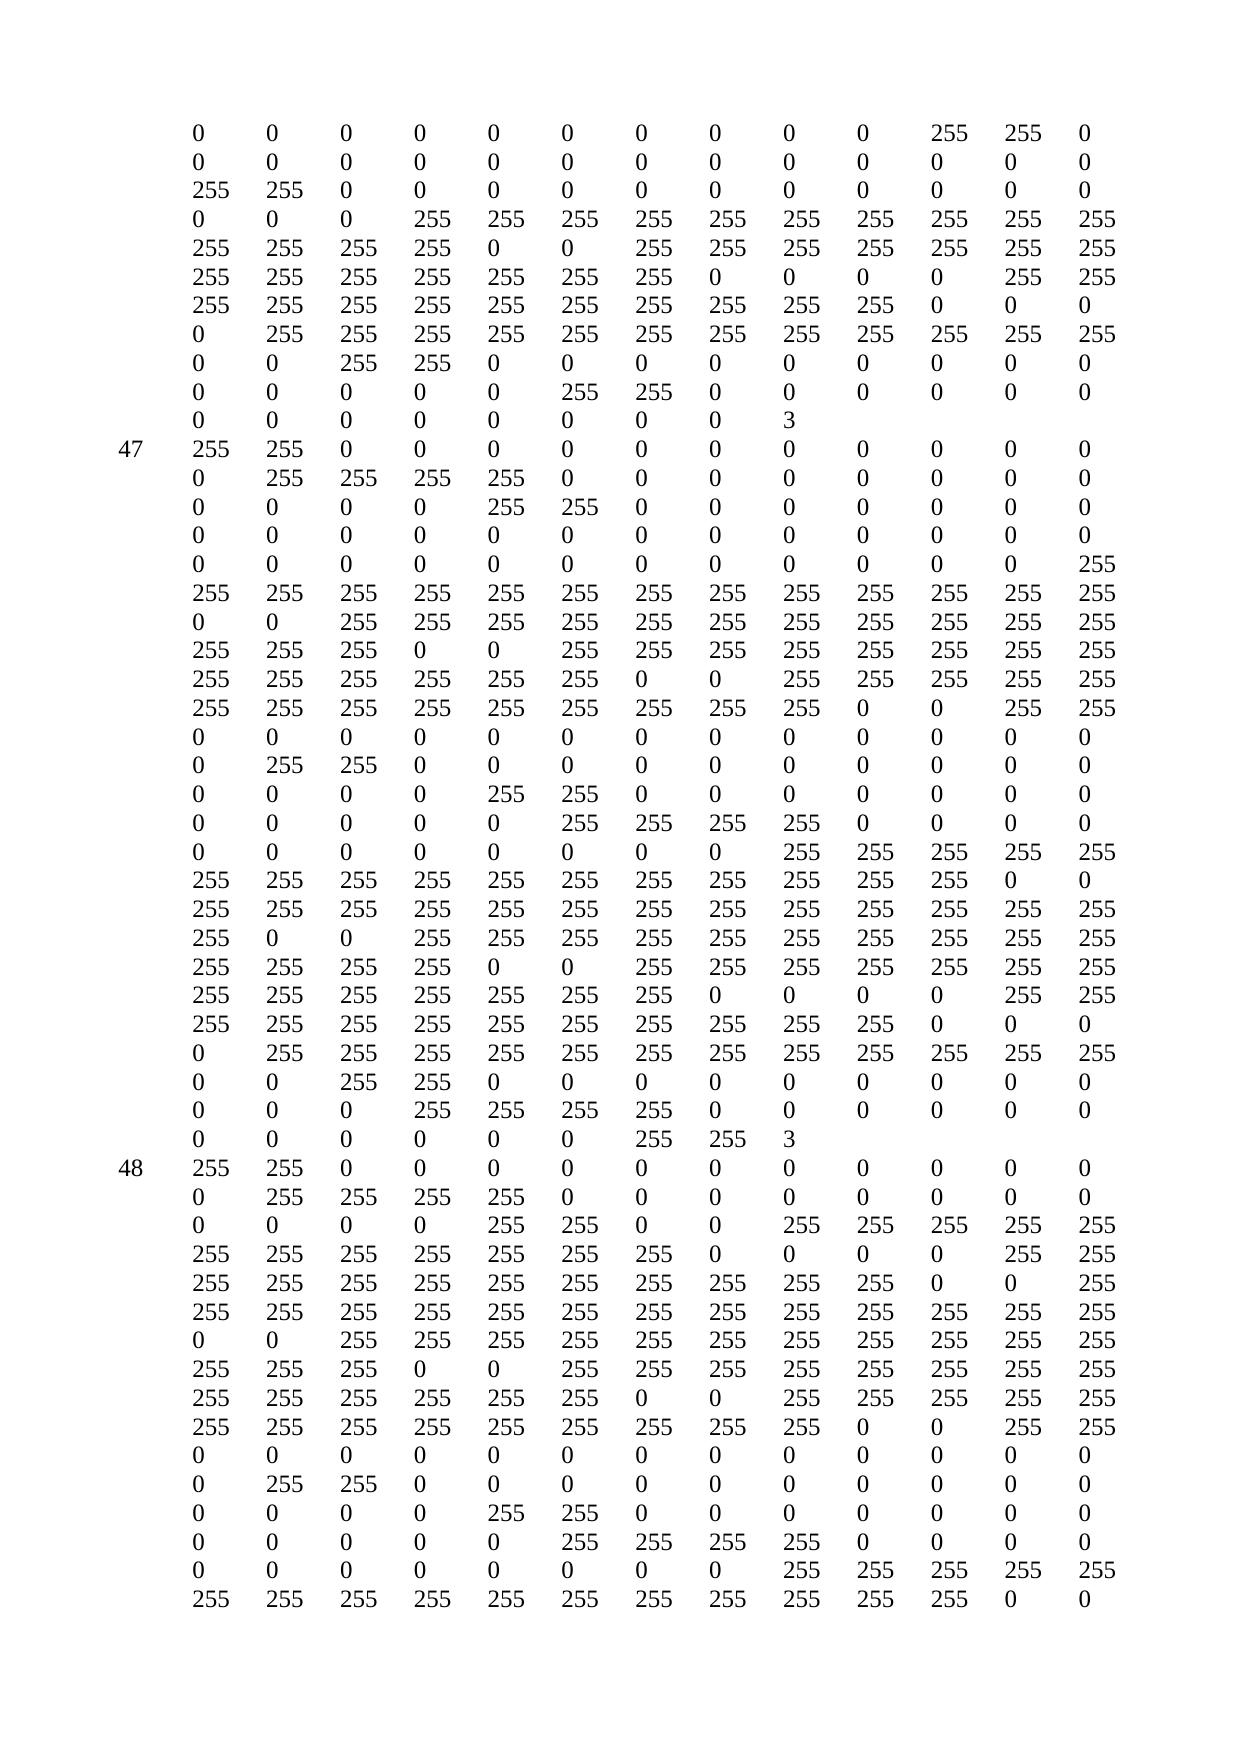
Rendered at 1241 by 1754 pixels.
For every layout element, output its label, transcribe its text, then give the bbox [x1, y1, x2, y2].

text 47 255 255 0 0 0 0 0 0 0 0 0 0 0 0 255 255 255 255 0 0 0 0 0 0 0 0 0 0 0 0 255 255 0 0 0 0 0 0 0 0 0 0 0 0 0 0 0 0 0 0 0 0 0 0 0 0 0 0 0 0 0 0 0 0 255 255 255 255 255 255 255 255 255 255 255 255 255 255 0 0 255 255 255 255 255 255 255 255 255 255 255 255 255 255 0 0 255 255 255 255 255 255 255 255 255 255 255 255 255 255 0 0 255 255 255 255 255 255 255 255 255 255 255 255 255 255 0 0 255 255 0 0 0 0 0 0 0 0 0 0 0 0 0 0 255 255 0 0 0 0 0 0 0 0 0 0 0 0 0 0 255 255 0 0 0 0 0 0 0 0 0 0 0 0 255 255 255 255 0 0 0 0 0 0 0 0 0 0 0 0 255 255 255 255 255 255 255 255 255 255 255 255 255 255 255 255 0 0 255 255 255 255 255 255 255 255 255 255 255 255 255 255 0 0 255 255 255 255 255 255 255 255 255 255 255 255 255 255 0 0 255 255 255 255 255 255 255 255 255 255 255 255 255 255 0 0 0 0 255 255 255 255 255 255 255 255 255 255 255 255 0 0 0 0 255 255 255 255 255 255 255 255 255 255 255 255 0 0 255 255 0 0 0 0 0 0 0 0 0 0 0 0 255 255 255 255 0 0 0 0 0 0 0 0 0 0 0 0 255 255 3 [118, 434, 1122, 1153]
text 48 255 255 0 0 0 0 0 0 0 0 0 0 0 0 255 255 255 255 0 0 0 0 0 0 0 0 0 0 0 0 255 255 0 0 255 255 255 255 255 255 255 255 255 255 255 255 0 0 0 0 255 255 255 255 255 255 255 255 255 255 255 255 0 0 255 255 255 255 255 255 255 255 255 255 255 255 255 255 0 0 255 255 255 255 255 255 255 255 255 255 255 255 255 255 0 0 255 255 255 255 255 255 255 255 255 255 255 255 255 255 0 0 255 255 255 255 255 255 255 255 255 255 255 255 255 255 0 0 255 255 0 0 0 0 0 0 0 0 0 0 0 0 0 0 255 255 0 0 0 0 0 0 0 0 0 0 0 0 0 0 255 255 0 0 0 0 0 0 0 0 0 0 0 0 255 255 255 255 0 0 0 0 0 0 0 0 0 0 0 0 255 255 255 255 255 255 255 255 255 255 255 255 255 255 255 255 0 0 [118, 1153, 1122, 1613]
text 0 0 0 0 0 0 0 0 0 0 255 255 0 0 0 0 0 0 0 0 0 0 0 0 0 0 255 255 0 0 0 0 0 0 0 0 0 0 0 0 0 0 255 255 255 255 255 255 255 255 255 255 255 255 255 255 0 0 255 255 255 255 255 255 255 255 255 255 255 255 255 255 0 0 0 0 255 255 255 255 255 255 255 255 255 255 255 255 0 0 0 0 255 255 255 255 255 255 255 255 255 255 255 255 0 0 255 255 0 0 0 0 0 0 0 0 0 0 0 0 0 0 255 255 0 0 0 0 0 0 0 0 0 0 0 0 0 0 3 [118, 118, 1122, 434]
